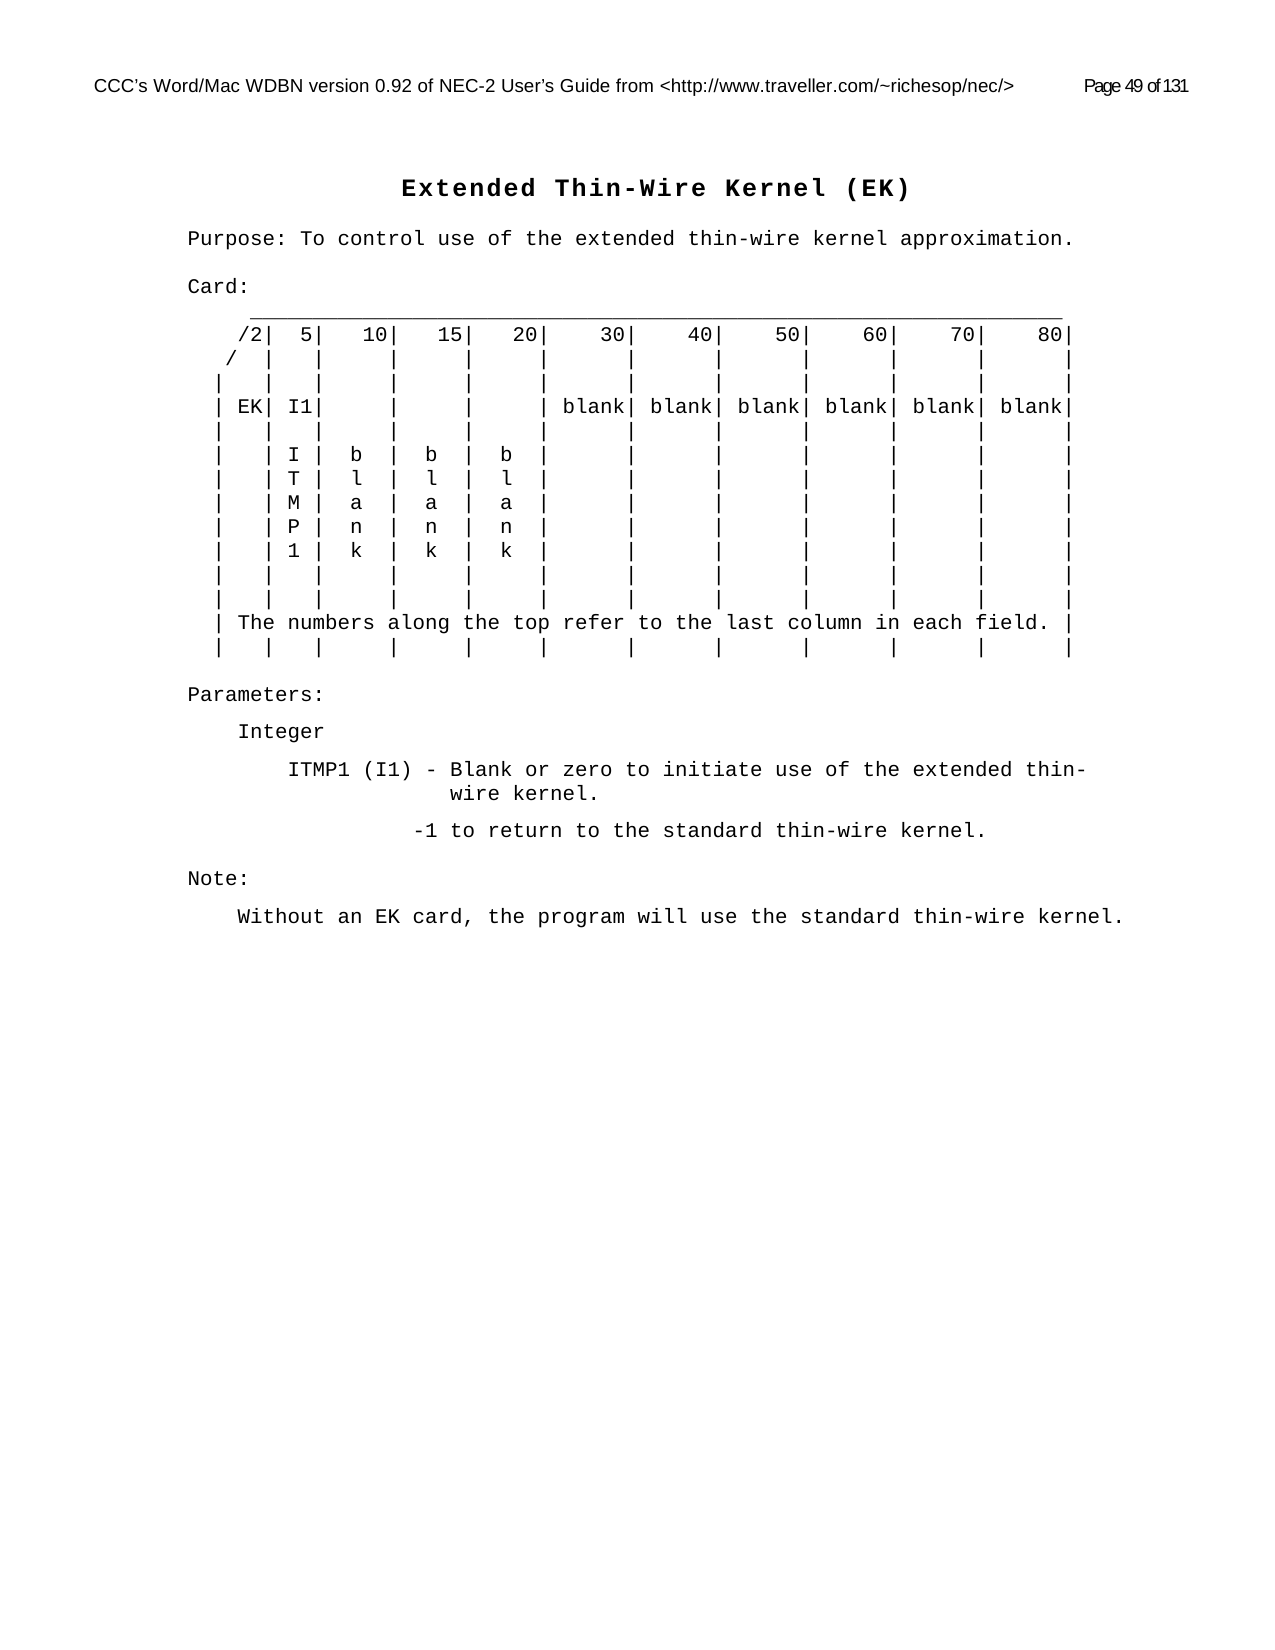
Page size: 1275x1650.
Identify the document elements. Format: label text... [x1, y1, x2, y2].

text | The numbers along the top refer to the last column in each field. | [187, 612, 1181, 636]
text | | P | n | n | n | | | | | | | [187, 516, 1181, 540]
text Note: [187, 868, 1181, 892]
text Without an EK card, the program will use the standard thin-wire kernel. [187, 892, 1181, 929]
text -1 to return to the standard thin-wire kernel. [187, 807, 1181, 844]
text _________________________________________________________________ [187, 300, 1181, 324]
text wire kernel. [187, 783, 1181, 807]
text Card: [187, 276, 1181, 300]
text | | | | | | | | | | | | [187, 420, 1181, 444]
text | | T | l | l | l | | | | | | | [187, 468, 1181, 492]
text | | 1 | k | k | k | | | | | | | [187, 540, 1181, 564]
text | | M | a | a | a | | | | | | | [187, 492, 1181, 516]
text | | | | | | | | | | | | [187, 636, 1181, 660]
text | | | | | | | | | | | | [187, 372, 1181, 396]
text | | | | | | | | | | | | [187, 588, 1181, 612]
text Parameters: [187, 684, 1181, 708]
text /2| 5| 10| 15| 20| 30| 40| 50| 60| 70| 80| [187, 324, 1181, 348]
text Integer [187, 708, 1181, 745]
text ITMP1 (I1) - Blank or zero to initiate use of the extended thin- [187, 745, 1181, 783]
text | EK| I1| | | | blank| blank| blank| blank| blank| blank| [187, 396, 1181, 420]
text | | | | | | | | | | | | [187, 564, 1181, 588]
text | | I | b | b | b | | | | | | | [187, 444, 1181, 468]
text Extended Thin-Wire Kernel (EK) [187, 175, 1125, 203]
text / | | | | | | | | | | | [187, 348, 1181, 372]
text Purpose: To control use of the extended thin-wire kernel approximation. [187, 227, 1181, 251]
